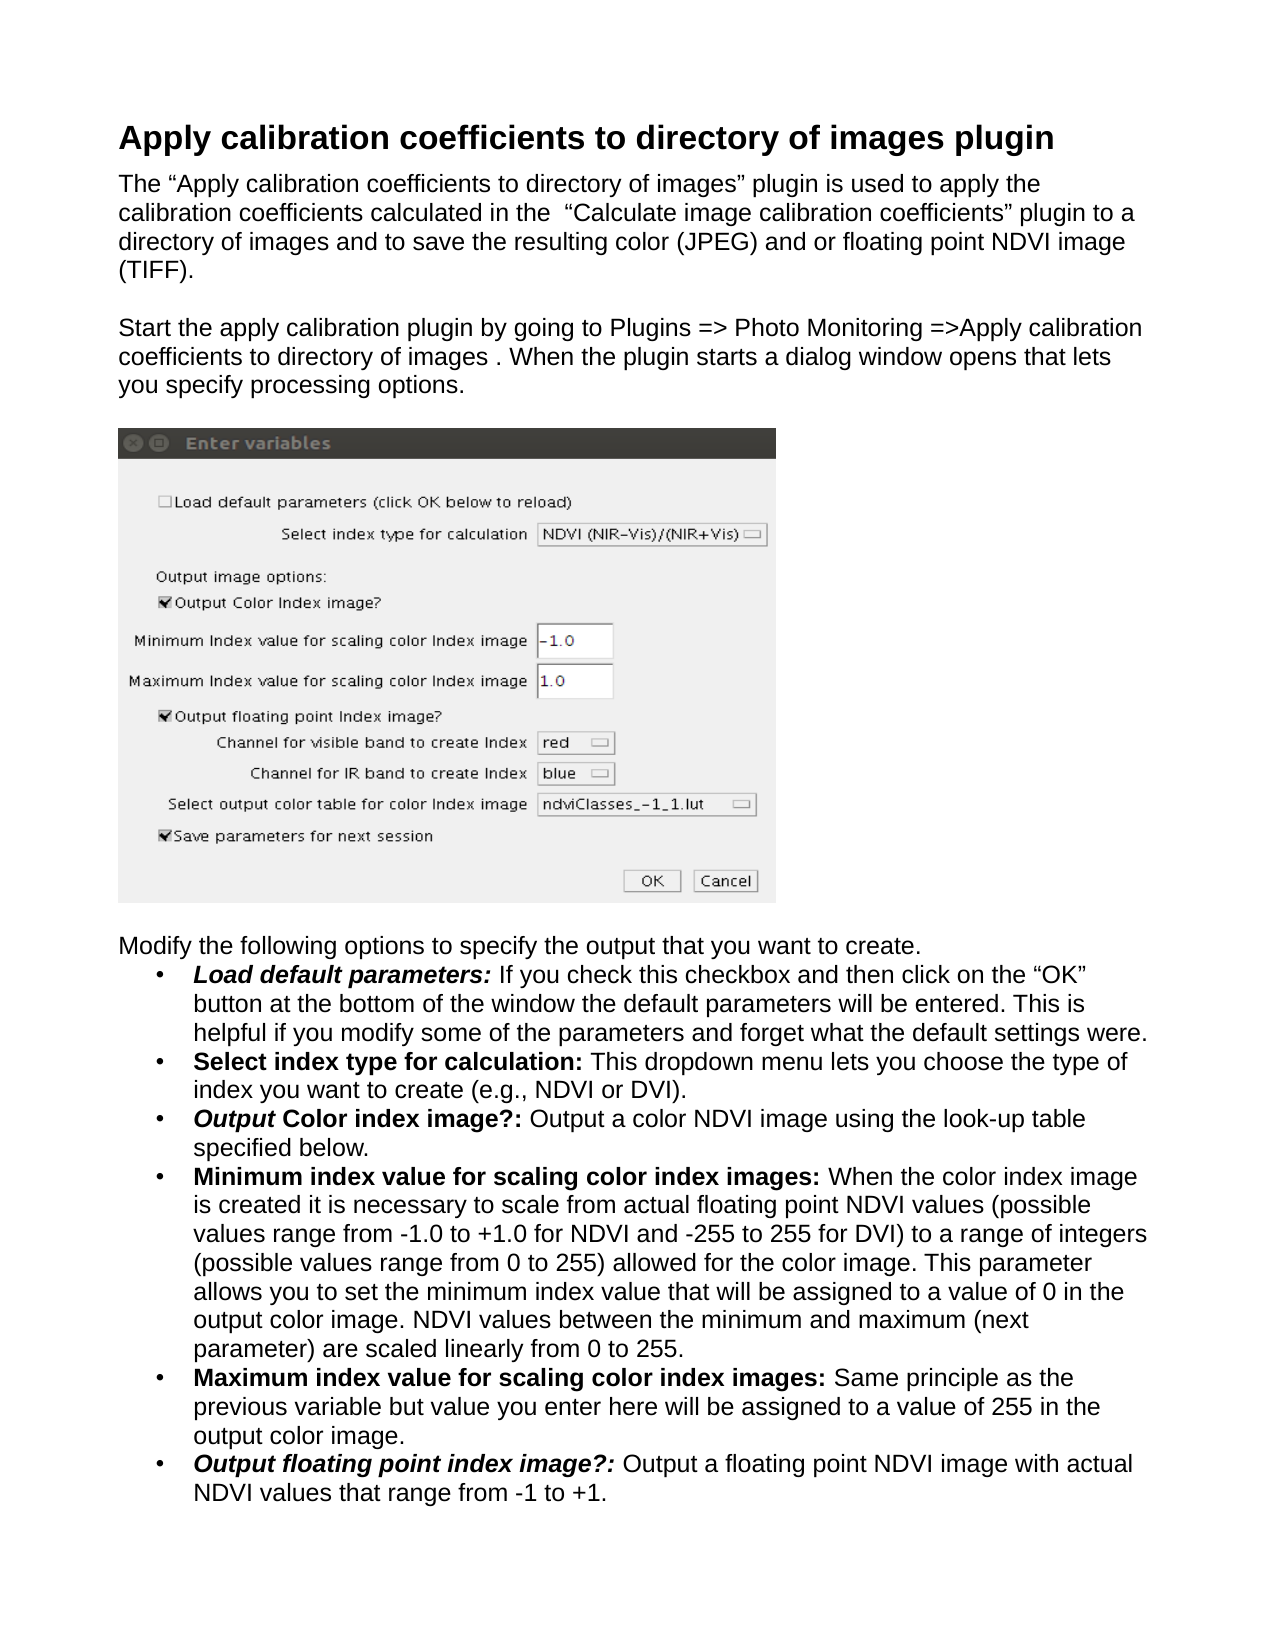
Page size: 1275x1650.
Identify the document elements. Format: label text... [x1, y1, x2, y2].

picture [118, 428, 776, 903]
list Output Color index image?: Output a color NDVI image using the look-up table specified below. [156, 1104, 1157, 1162]
list Load default parameters: If you check this checkbox and then click on the “OK” button at the bottom of the window the default parameters will be entered. This is helpful if you modify some of the parameters and forget what the default settings were. [156, 960, 1157, 1046]
text Modify the following options to specify the output that you want to create. [118, 931, 1157, 960]
list Minimum index value for scaling color index images: When the color index image is created it is necessary to scale from actual floating point NDVI values (possible values range from -1.0 to +1.0 for NDVI and -255 to 255 for DVI) to a range of integers (possible values range from 0 to 255) allowed for the color image. This parameter allows you to set the minimum index value that will be assigned to a value of 0 in the output color image. NDVI values between the minimum and maximum (next parameter) are scaled linearly from 0 to 255. [156, 1162, 1157, 1363]
list Select index type for calculation: This dropdown menu lets you choose the type of index you want to create (e.g., NDVI or DVI). [156, 1046, 1157, 1104]
list Maximum index value for scaling color index images: Same principle as the previous variable but value you enter here will be assigned to a value of 255 in the output color image. [156, 1363, 1157, 1449]
text Start the apply calibration plugin by going to Plugins => Photo Monitoring =>Apply calibration coefficients to directory of images . When the plugin starts a dialog window opens that lets you specify processing options. [118, 313, 1157, 399]
subtitle Apply calibration coefficients to directory of images plugin [118, 118, 1157, 157]
list Output floating point index image?: Output a floating point NDVI image with actual NDVI values that range from -1 to +1. [156, 1449, 1157, 1507]
text The “Apply calibration coefficients to directory of images” plugin is used to apply the calibration coefficients calculated in the “Calculate image calibration coefficients” plugin to a directory of images and to save the resulting color (JPEG) and or floating point NDVI image (TIFF). [118, 169, 1157, 284]
